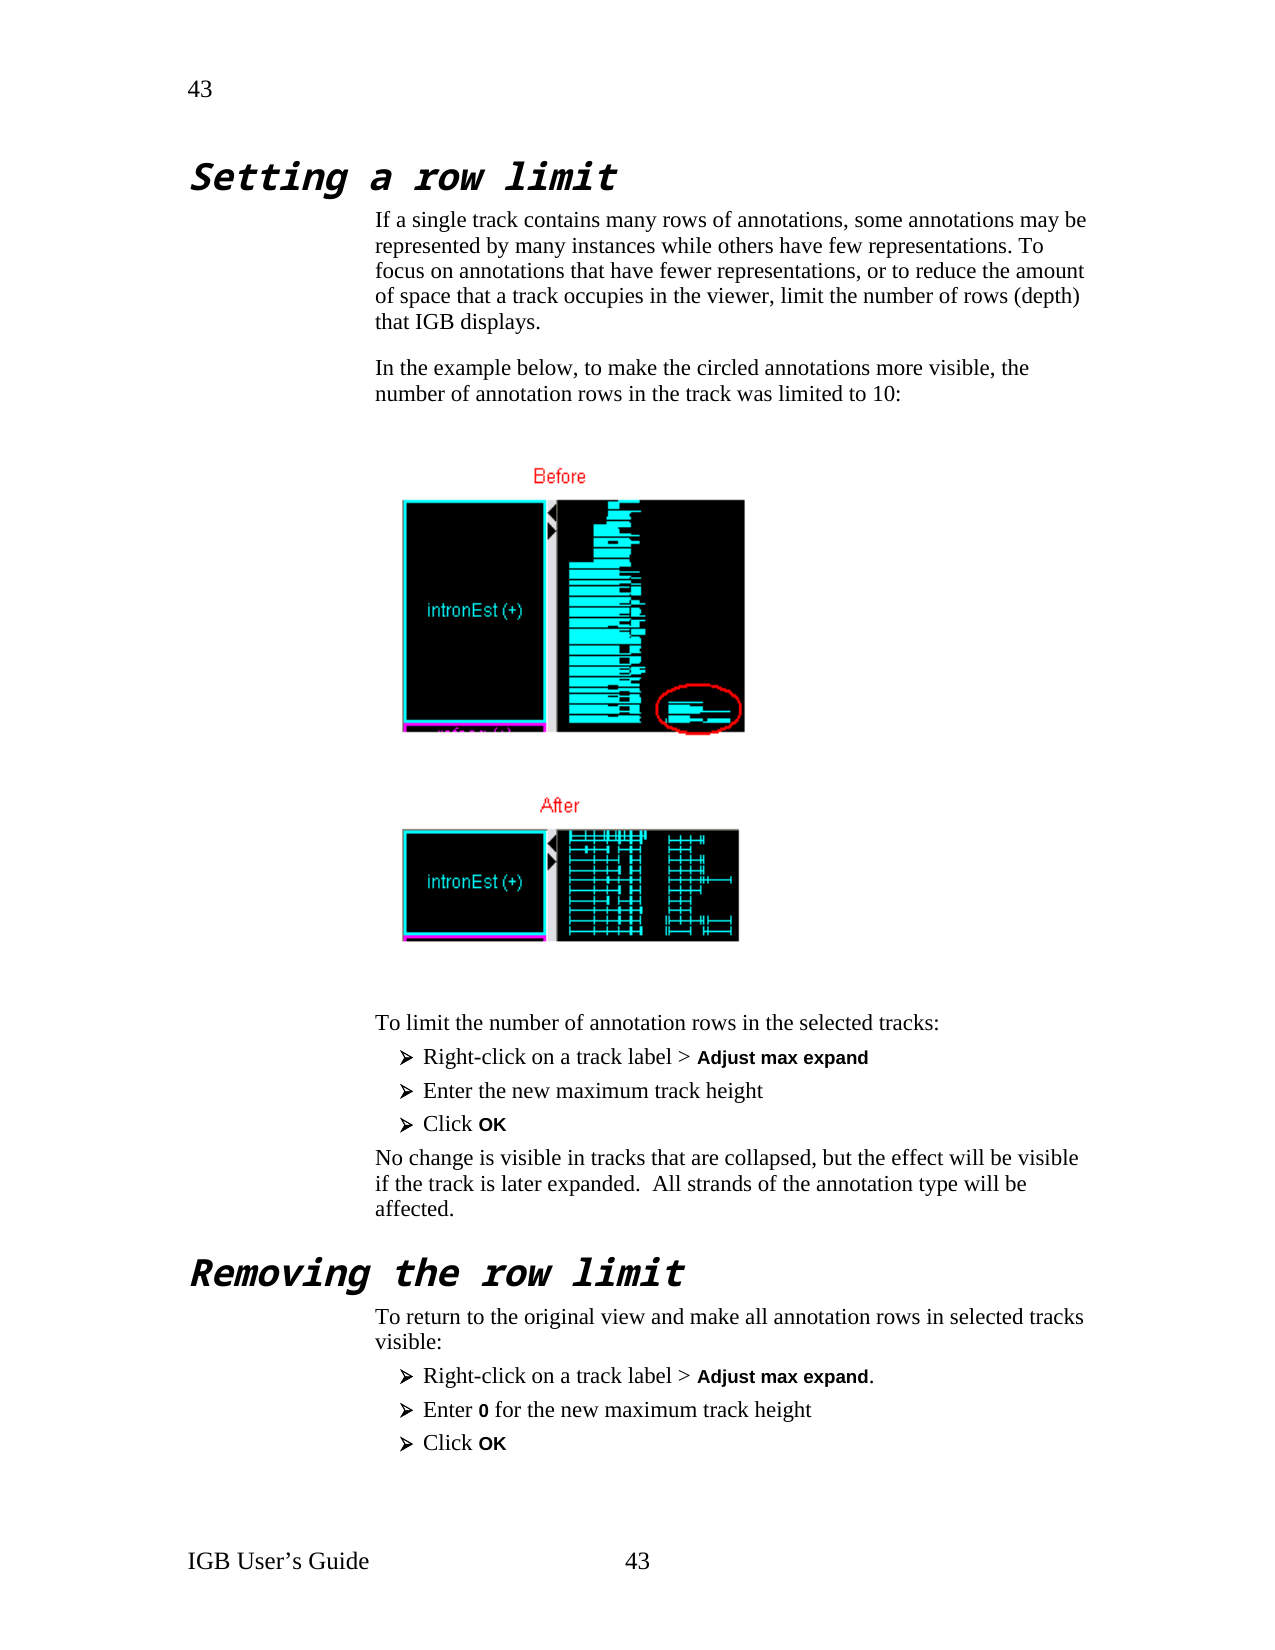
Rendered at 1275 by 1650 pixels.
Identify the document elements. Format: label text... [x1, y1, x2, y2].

list Click OK [399, 1111, 1087, 1137]
list Enter the new maximum track height [399, 1078, 1087, 1103]
subtitle Setting a row limit [187, 150, 1087, 201]
text To limit the number of annotation rows in the selected tracks: [375, 1010, 1087, 1036]
list Click OK [399, 1430, 1087, 1456]
picture [391, 436, 765, 981]
list Right-click on a track label > Adjust max expand. [399, 1363, 1087, 1388]
text In the example below, to make the circled annotations more visible, the number of annotation rows in the track was limited to 10: [375, 355, 1087, 406]
text To return to the original view and make all annotation rows in selected tracks visible: [375, 1304, 1087, 1354]
list Right-click on a track label > Adjust max expand [399, 1044, 1087, 1069]
text If a single track contains many rows of annotations, some annotations may be represented by many instances while others have few representations. To focus on annotations that have fewer representations, or to reduce the amount of space that a track occupies in the viewer, limit the number of rows (depth) that IGB displays. [375, 207, 1087, 334]
subtitle Removing the row limit [187, 1246, 1087, 1297]
text No change is visible in tracks that are collapsed, but the effect will be visible if the track is later expanded. All strands of the annotation type will be affected. [375, 1145, 1087, 1221]
list Enter 0 for the new maximum track height [399, 1397, 1087, 1422]
